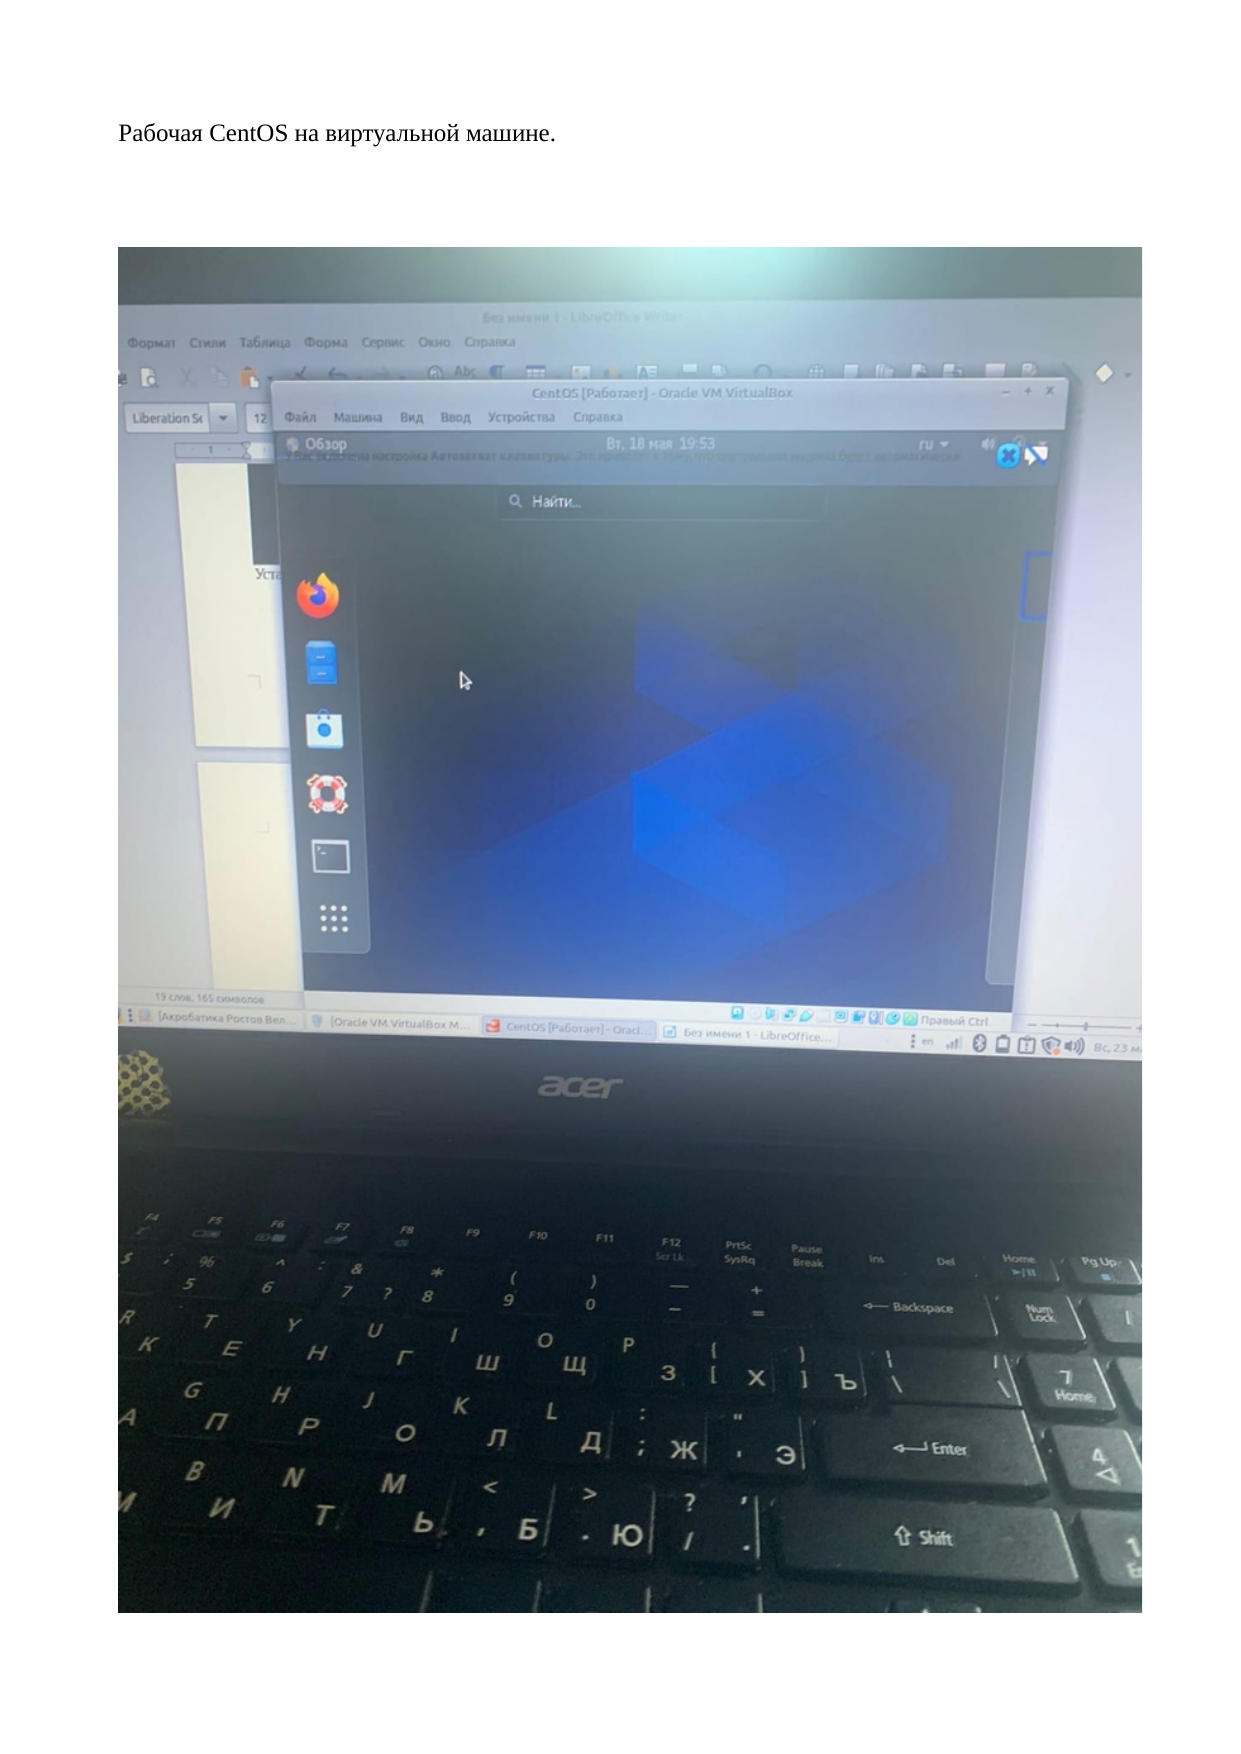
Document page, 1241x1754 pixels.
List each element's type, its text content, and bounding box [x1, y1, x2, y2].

text Рабочая CentOS на виртуальной машине. [118, 118, 1122, 147]
picture [118, 247, 1143, 1613]
